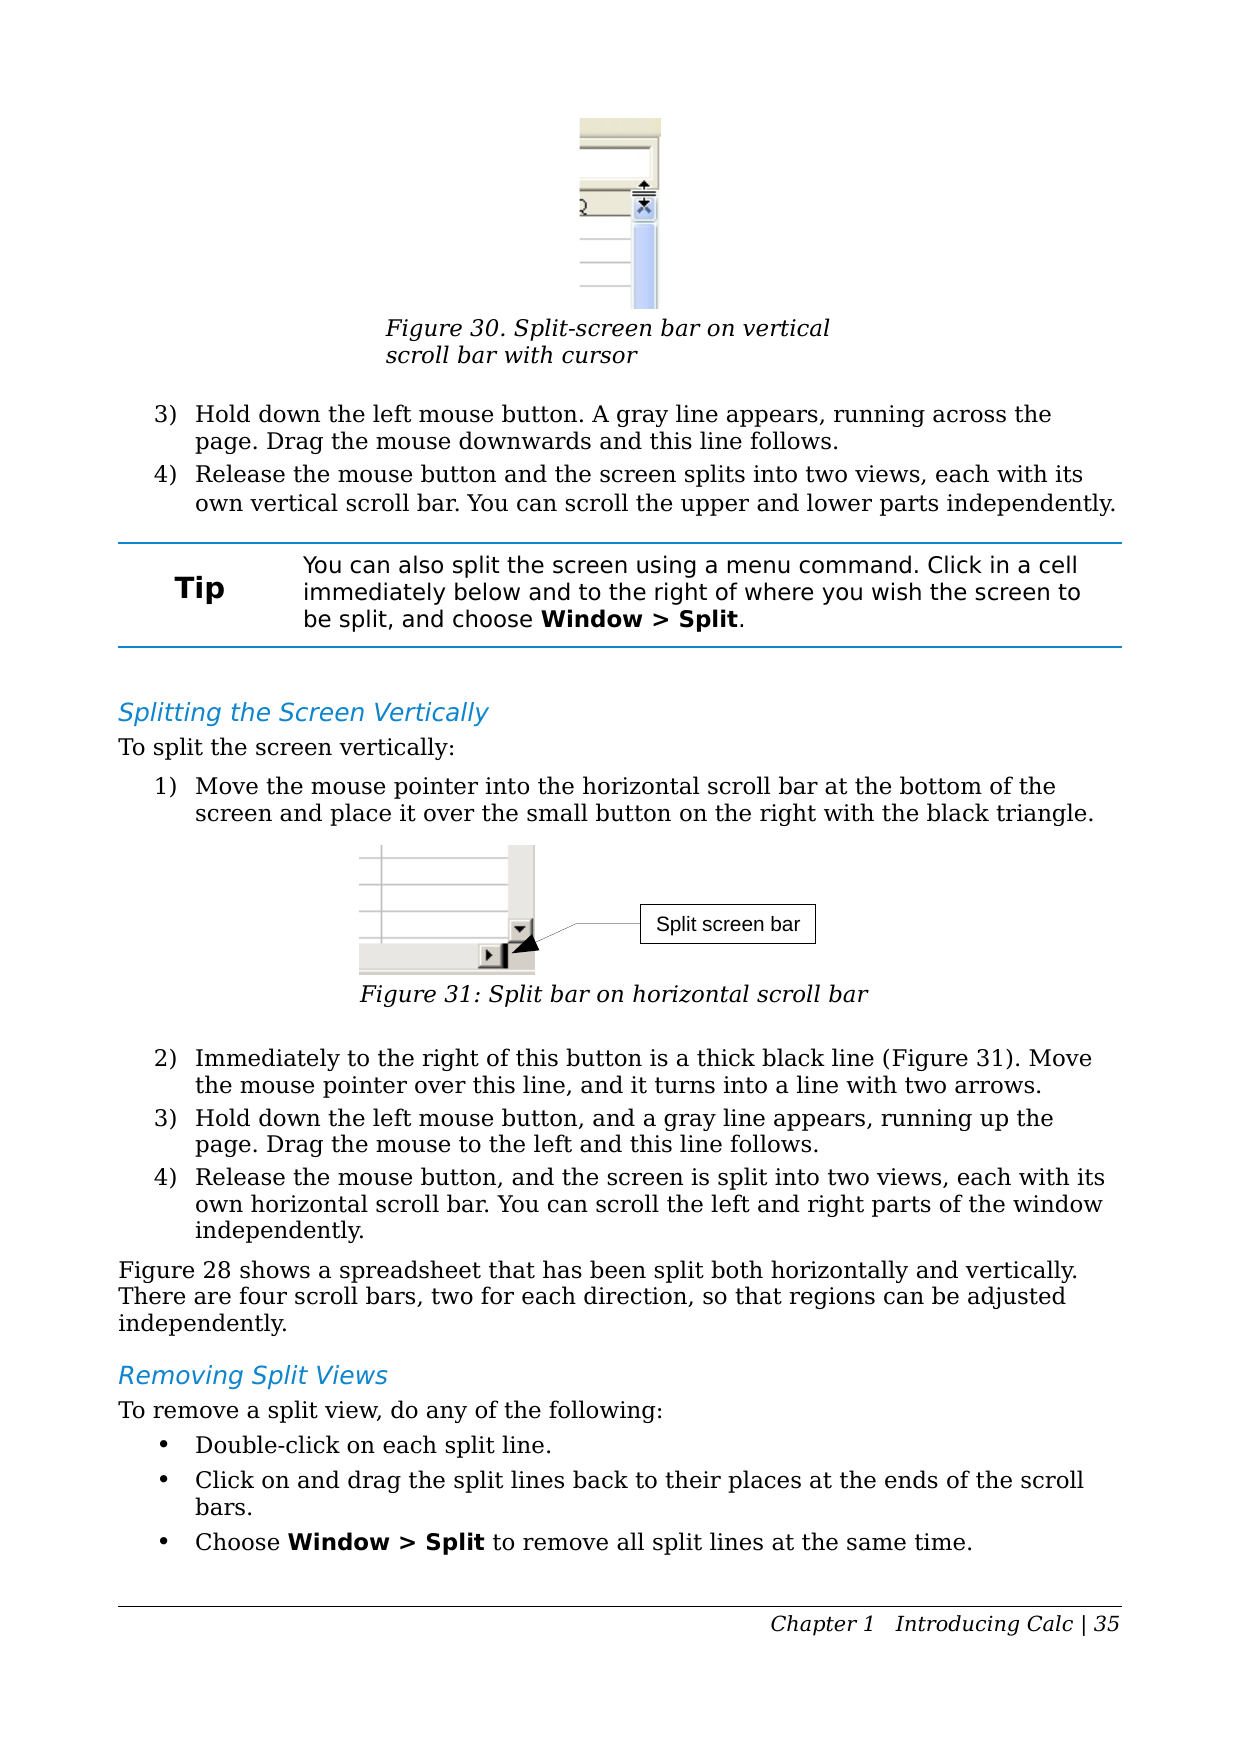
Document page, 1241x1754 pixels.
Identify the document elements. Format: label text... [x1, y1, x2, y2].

subtitle Splitting the Screen Vertically [118, 698, 1122, 728]
list Hold down the left mouse button. A gray line appears, running across the page. Drag the mouse downwards and this line follows. [177, 402, 1122, 455]
text Figure 31: Split bar on horizontal scroll bar [360, 981, 881, 1008]
list Choose Window > Split to remove all split lines at the same time. [156, 1527, 1122, 1557]
list To remove a split view, do any of the following: [118, 1397, 1122, 1423]
list Immediately to the right of this button is a thick black line (Figure 31). Move the mouse pointer over this line, and it turns into a line with two arrows. [177, 1045, 1122, 1098]
table_header You can also split the screen using a menu command. Click in a cell immediately below and to the right of where you wish the screen to be split, and choose Window > Split. [281, 544, 1122, 646]
picture [359, 845, 535, 975]
list Release the mouse button, and the screen is split into two views, each with its own horizontal scroll bar. You can scroll the left and right parts of the window independently. [177, 1164, 1122, 1244]
text Figure 30. Split-screen bar on vertical scroll bar with cursor [386, 315, 855, 369]
table_header Tip [118, 544, 281, 646]
picture [579, 118, 661, 309]
text To split the screen vertically: [118, 734, 1122, 761]
list Click on and drag the split lines back to their places at the ends of the scroll bars. [156, 1465, 1122, 1521]
list Hold down the left mouse button, and a gray line appears, running up the page. Drag the mouse to the left and this line follows. [177, 1105, 1122, 1158]
list Move the mouse pointer into the horizontal scroll bar at the bottom of the screen and place it over the small button on the right with the black triangle. [177, 773, 1122, 827]
list Release the mouse button and the screen splits into two views, each with its own vertical scroll bar. You can scroll the upper and lower parts independently. [177, 461, 1122, 517]
subtitle Removing Split Views [118, 1361, 1122, 1390]
text Figure 28 shows a spreadsheet that has been split both horizontally and vertically. There are four scroll bars, two for each direction, so that regions can be adjusted independently. [118, 1257, 1122, 1337]
list Double-click on each split line. [156, 1430, 1122, 1459]
